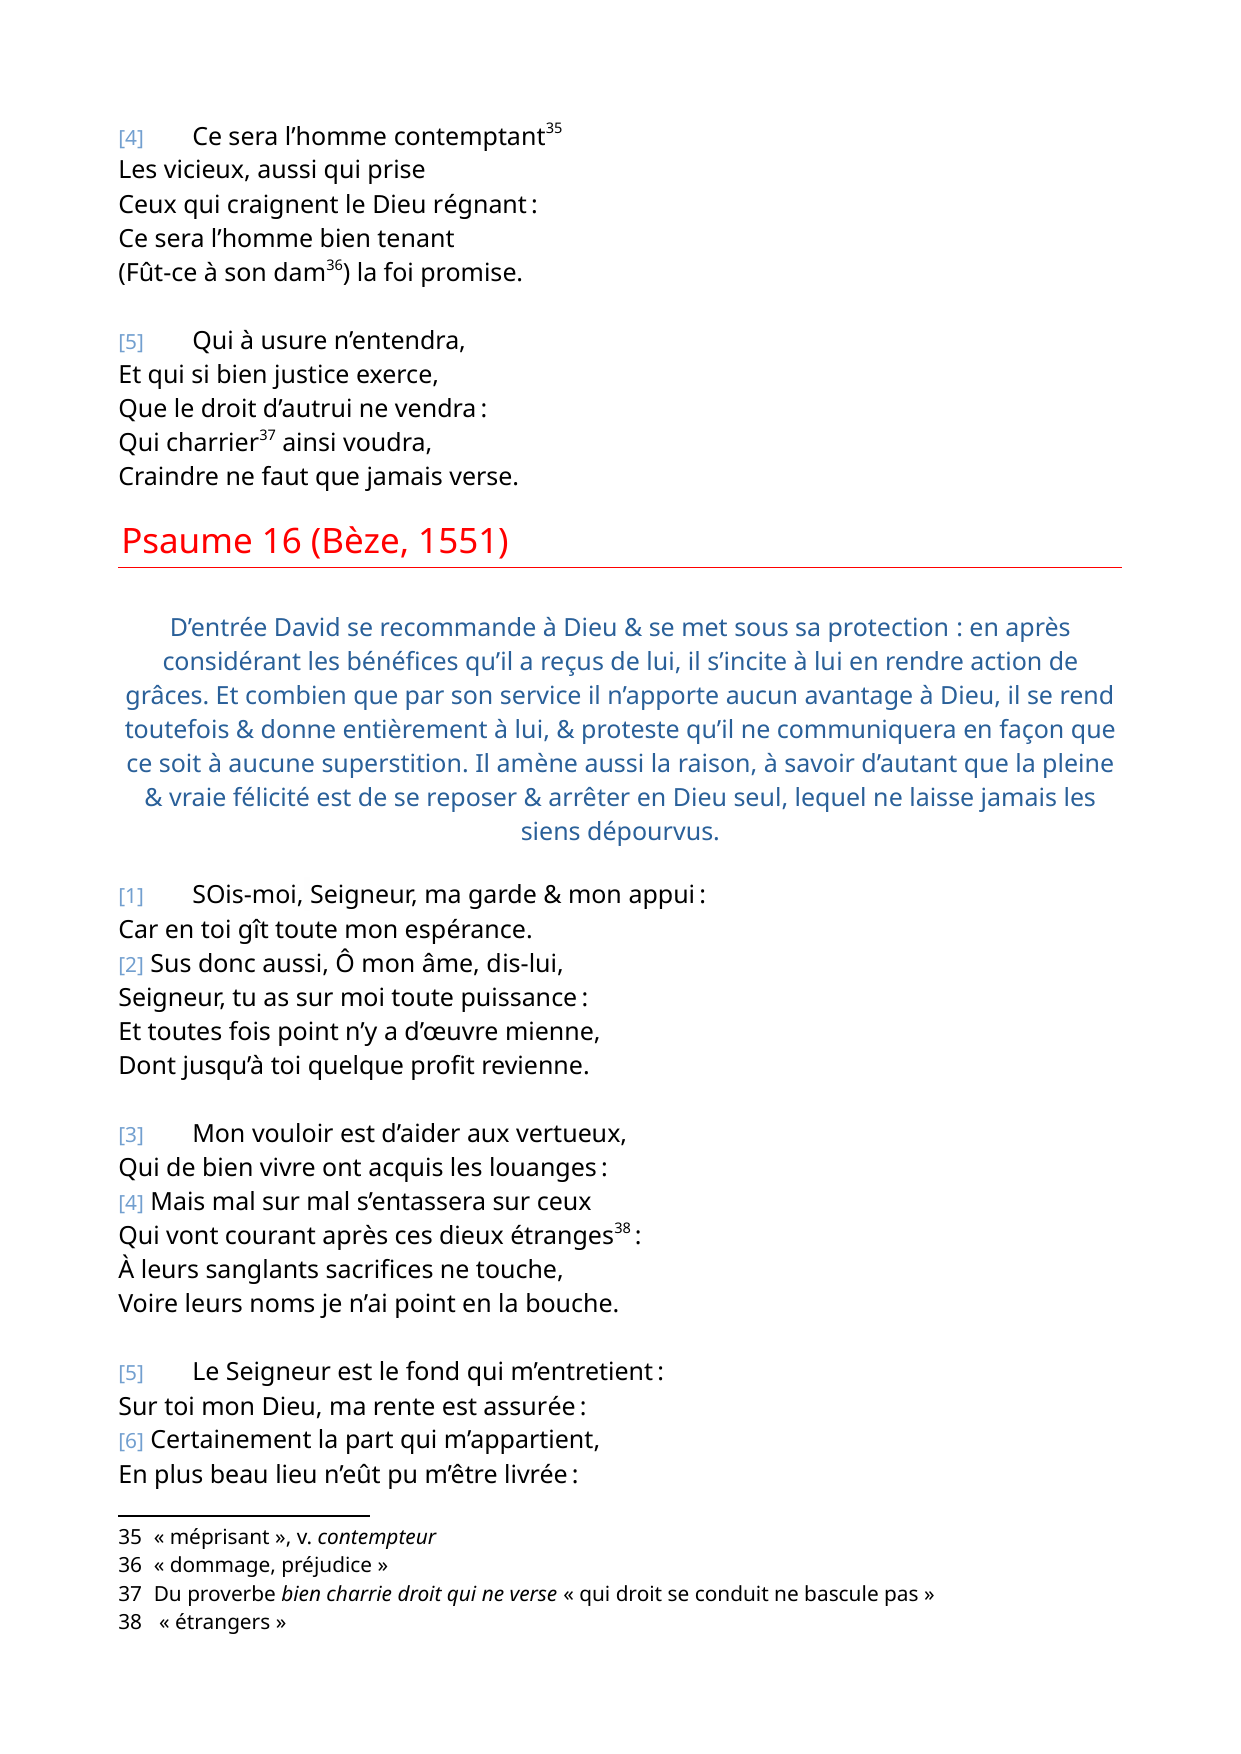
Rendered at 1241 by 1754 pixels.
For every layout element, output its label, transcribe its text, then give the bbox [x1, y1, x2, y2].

text [4] Mais mal sur mal s’entassera sur ceux [118, 1184, 1122, 1218]
text Sur toi mon Dieu, ma rente est assurée : [118, 1388, 1122, 1422]
text [3] Mon vouloir est d’aider aux vertueux, [118, 1116, 1122, 1150]
text En plus beau lieu n’eût pu m’être livrée : [118, 1456, 1122, 1490]
text [6] Certainement la part qui m’appartient, [118, 1422, 1122, 1456]
text Et toutes fois point n’y a d’œuvre mienne, [118, 1013, 1122, 1047]
text Du proverbe bien charrie droit qui ne verse « qui droit se conduit ne bascule pas » [118, 1579, 1122, 1607]
text D’entrée David se recommande à Dieu & se met sous sa protection : en après considérant les bénéfices qu’il a reçus de lui, il s’incite à lui en rendre action de grâces. Et combien que par son service il n’apporte aucun avantage à Dieu, il se rend toutefois & donne entièrement à lui, & proteste qu’il ne communiquera en façon que ce soit à aucune superstition. Il amène aussi la raison, à savoir d’autant que la pleine & vraie félicité est de se reposer & arrêter en Dieu seul, lequel ne laisse jamais les siens dépourvus. [118, 609, 1122, 848]
text Et qui si bien justice exerce, [118, 357, 1122, 391]
text Qui vont courant après ces dieux étranges : [118, 1218, 1122, 1252]
text [2] Sus donc aussi, Ô mon âme, dis-lui, [118, 945, 1122, 979]
text Ce sera l’homme bien tenant [118, 220, 1122, 254]
text Car en toi gît toute mon espérance. [118, 911, 1122, 945]
text [1] SOis-moi, Seigneur, ma garde & mon appui : [118, 877, 1122, 911]
text « étrangers » [118, 1607, 1122, 1636]
text « dommage, préjudice » [118, 1551, 1122, 1579]
text [5] Le Seigneur est le fond qui m’entretient : [118, 1354, 1122, 1388]
text [4] Ce sera l’homme contemptant [118, 118, 1122, 152]
subtitle Psaume 16 (Bèze, 1551) [118, 514, 1122, 567]
text Ceux qui craignent le Dieu régnant : [118, 186, 1122, 220]
text Dont jusqu’à toi quelque profit revienne. [118, 1047, 1122, 1082]
text Qui charrier ainsi voudra, [118, 425, 1122, 459]
text (Fût-ce à son dam) la foi promise. [118, 254, 1122, 288]
text Qui de bien vivre ont acquis les louanges : [118, 1150, 1122, 1184]
text [5] Qui à usure n’entendra, [118, 322, 1122, 357]
text Craindre ne faut que jamais verse. [118, 459, 1122, 493]
text « méprisant », v. contempteur [118, 1522, 1122, 1551]
text Voire leurs noms je n’ai point en la bouche. [118, 1286, 1122, 1320]
text Que le droit d’autrui ne vendra : [118, 391, 1122, 425]
text Les vicieux, aussi qui prise [118, 152, 1122, 186]
text À leurs sanglants sacrifices ne touche, [118, 1252, 1122, 1286]
text Seigneur, tu as sur moi toute puissance : [118, 979, 1122, 1013]
